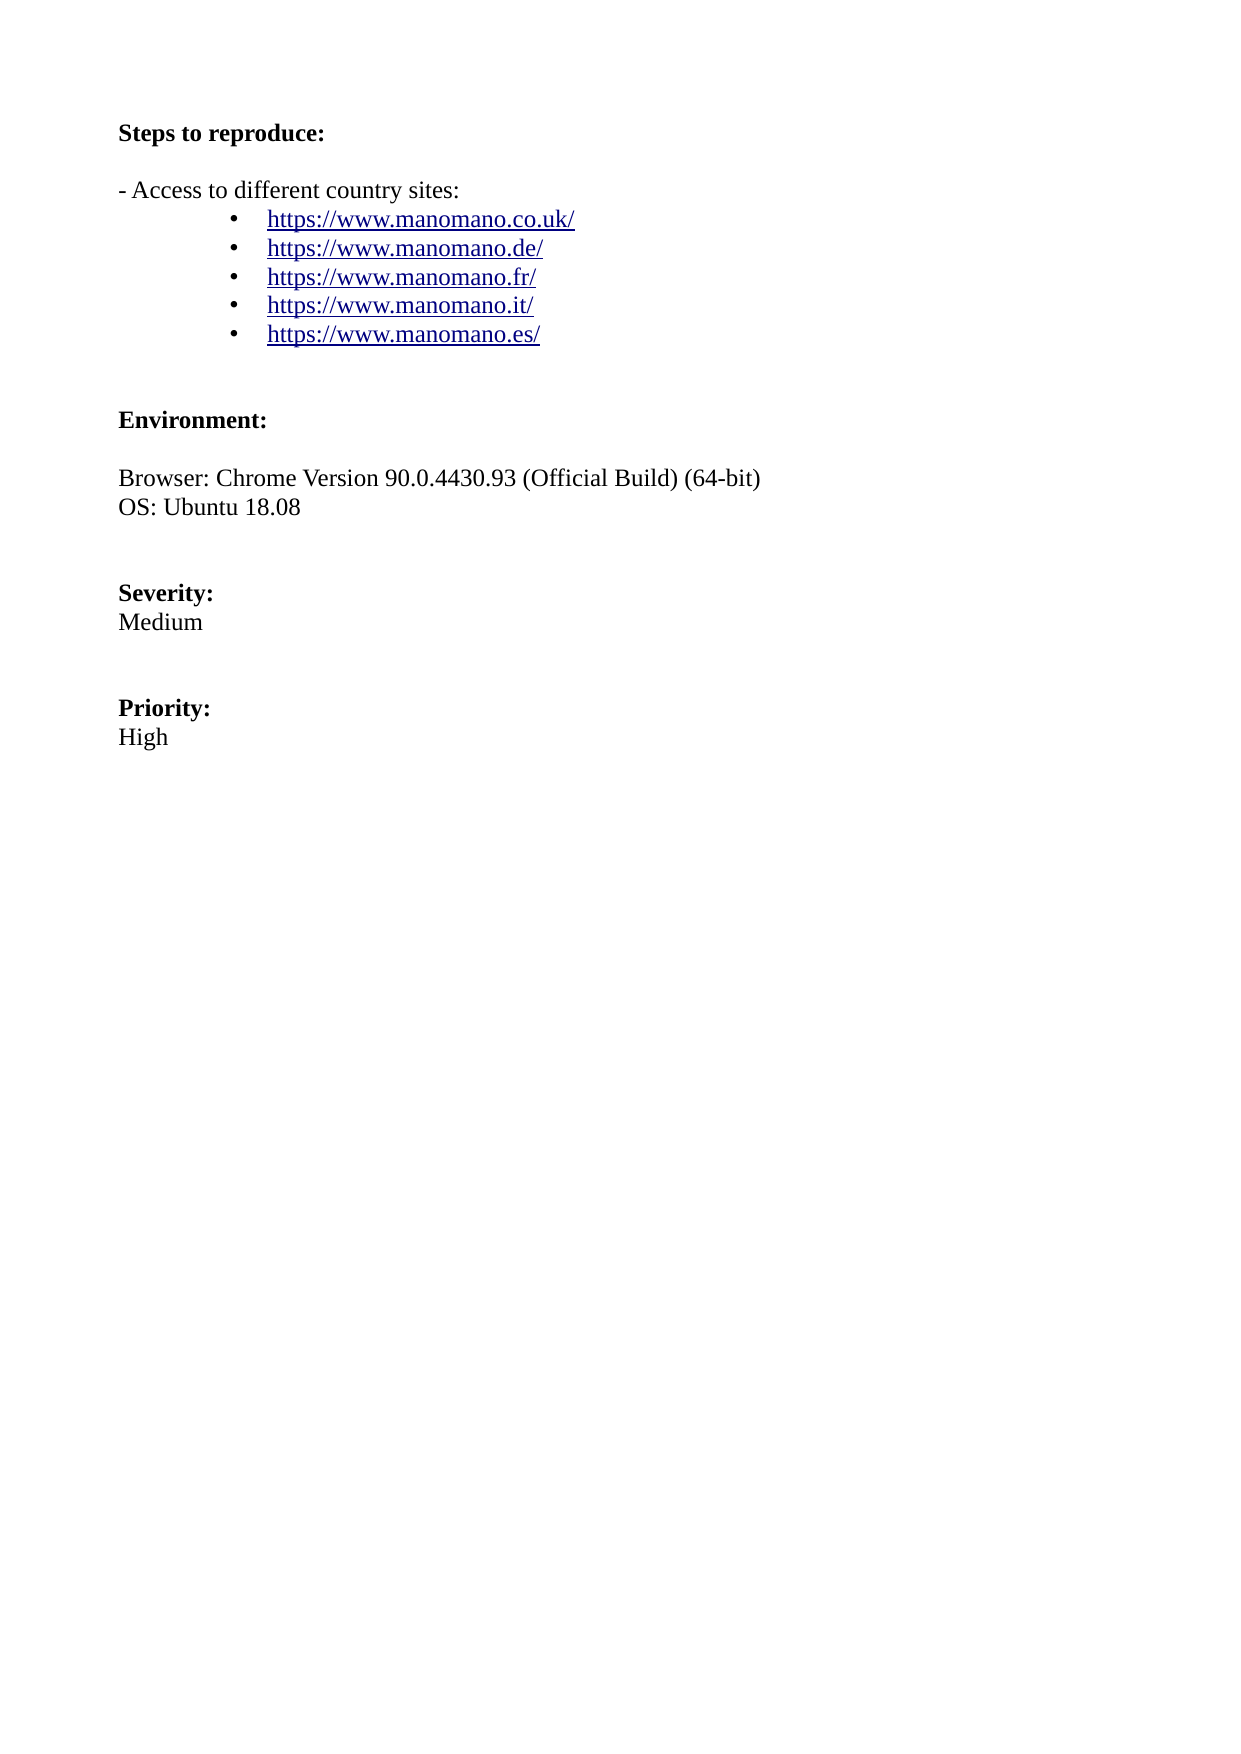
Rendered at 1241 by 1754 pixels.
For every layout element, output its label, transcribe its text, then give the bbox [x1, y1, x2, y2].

list https://www.manomano.it/ [229, 291, 1122, 319]
list https://www.manomano.es/ [229, 319, 1122, 348]
list https://www.manomano.co.uk/ [229, 204, 1122, 233]
text Priority: High [118, 664, 1122, 751]
text Steps to reproduce: - Access to different country sites: [118, 118, 1122, 204]
text OS: Ubuntu 18.08 Severity: Medium [118, 492, 1122, 664]
text Environment: Browser: Chrome Version 90.0.4430.93 (Official Build) (64-bit) [118, 406, 1122, 492]
list https://www.manomano.fr/ [229, 262, 1122, 291]
list https://www.manomano.de/ [229, 233, 1122, 262]
